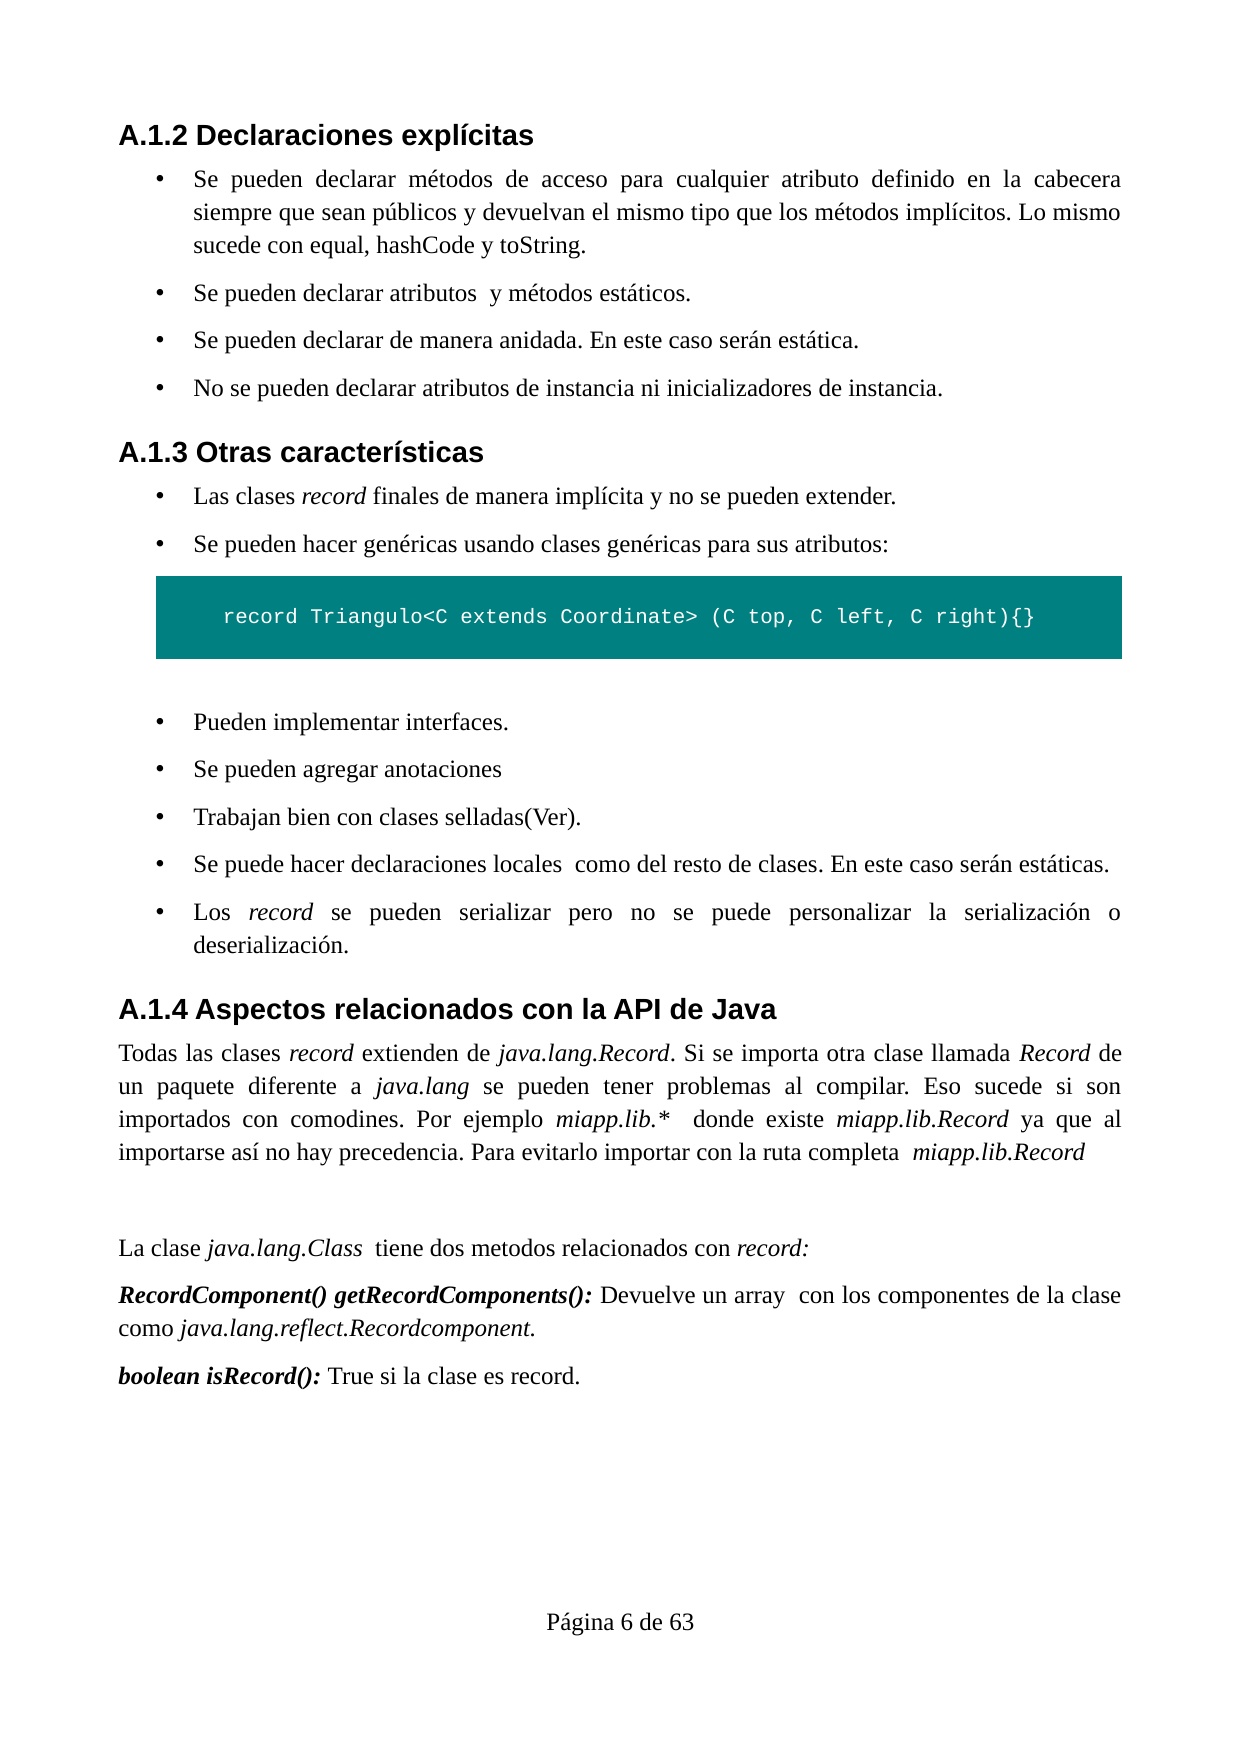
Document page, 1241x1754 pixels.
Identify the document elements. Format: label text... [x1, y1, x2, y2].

subtitle A.1.2 Declaraciones explícitas [118, 118, 1122, 152]
list Se pueden hacer genéricas usando clases genéricas para sus atributos: [156, 529, 1122, 558]
list No se pueden declarar atributos de instancia ni inicializadores de instancia. [156, 373, 1122, 402]
text Todas las clases record extienden de java.lang.Record. Si se importa otra clase llamada Record de un paquete diferente a java.lang se pueden tener problemas al compilar. Eso sucede si son importados con comodines. Por ejemplo miapp.lib.* donde existe miapp.lib.Record ya que al importarse así no hay precedencia. Para evitarlo importar con la ruta completa miapp.lib.Record [118, 1038, 1122, 1166]
list Se pueden declarar atributos y métodos estáticos. [156, 278, 1122, 307]
list Se pueden agregar anotaciones [156, 754, 1122, 783]
text RecordComponent() getRecordComponents(): Devuelve un array con los componentes de la clase como java.lang.reflect.Recordcomponent. [118, 1280, 1122, 1342]
subtitle A.1.4 Aspectos relacionados con la API de Java [118, 992, 1122, 1026]
list Se pueden declarar métodos de acceso para cualquier atributo definido en la cabecera siempre que sean públicos y devuelvan el mismo tipo que los métodos implícitos. Lo mismo sucede con equal, hashCode y toString. [156, 164, 1122, 259]
list Se pueden declarar de manera anidada. En este caso serán estática. [156, 325, 1122, 354]
list record Triangulo<C extends Coordinate> (C top, C left, C right){} [156, 576, 1122, 659]
text boolean isRecord(): True si la clase es record. [118, 1361, 1122, 1389]
list Los record se pueden serializar pero no se puede personalizar la serialización o deserialización. [156, 897, 1122, 959]
list Pueden implementar interfaces. [156, 707, 1122, 735]
subtitle A.1.3 Otras características [118, 435, 1122, 469]
text La clase java.lang.Class tiene dos metodos relacionados con record: [118, 1233, 1122, 1261]
list Trabajan bien con clases selladas(Ver). [156, 802, 1122, 831]
list Se puede hacer declaraciones locales como del resto de clases. En este caso serán estáticas. [156, 849, 1122, 878]
list Las clases record finales de manera implícita y no se pueden extender. [156, 481, 1122, 510]
